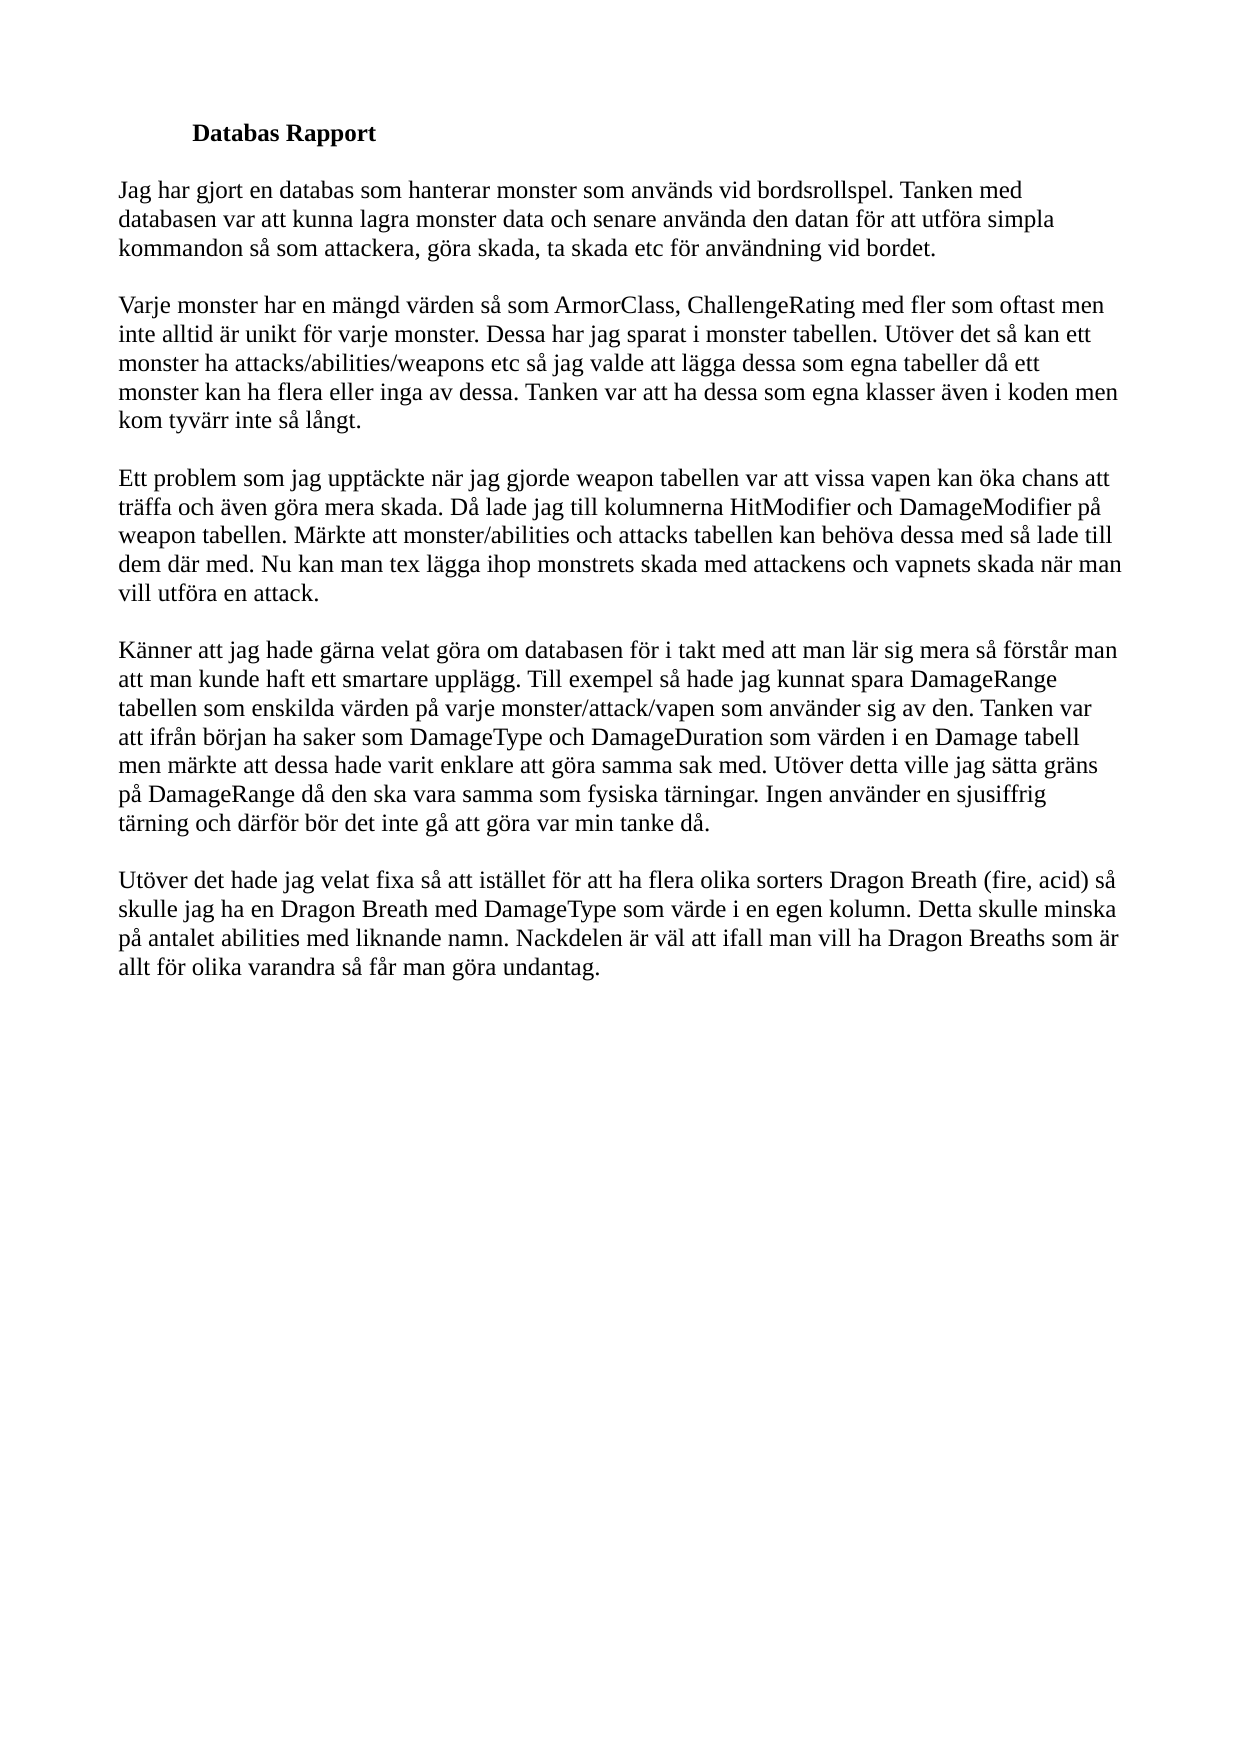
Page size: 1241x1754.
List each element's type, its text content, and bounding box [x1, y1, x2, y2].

text Databas Rapport [118, 118, 1122, 147]
text Ett problem som jag upptäckte när jag gjorde weapon tabellen var att vissa vapen kan öka chans att träffa och även göra mera skada. Då lade jag till kolumnerna HitModifier och DamageModifier på weapon tabellen. Märkte att monster/abilities och attacks tabellen kan behöva dessa med så lade till dem där med. Nu kan man tex lägga ihop monstrets skada med attackens och vapnets skada när man vill utföra en attack. [118, 463, 1122, 607]
text Jag har gjort en databas som hanterar monster som används vid bordsrollspel. Tanken med databasen var att kunna lagra monster data och senare använda den datan för att utföra simpla kommandon så som attackera, göra skada, ta skada etc för användning vid bordet. [118, 176, 1122, 262]
text Känner att jag hade gärna velat göra om databasen för i takt med att man lär sig mera så förstår man att man kunde haft ett smartare upplägg. Till exempel så hade jag kunnat spara DamageRange tabellen som enskilda värden på varje monster/attack/vapen som använder sig av den. Tanken var att ifrån början ha saker som DamageType och DamageDuration som värden i en Damage tabell men märkte att dessa hade varit enklare att göra samma sak med. Utöver detta ville jag sätta gräns på DamageRange då den ska vara samma som fysiska tärningar. Ingen använder en sjusiffrig tärning och därför bör det inte gå att göra var min tanke då. [118, 636, 1122, 837]
text Varje monster har en mängd värden så som ArmorClass, ChallengeRating med fler som oftast men inte alltid är unikt för varje monster. Dessa har jag sparat i monster tabellen. Utöver det så kan ett monster ha attacks/abilities/weapons etc så jag valde att lägga dessa som egna tabeller då ett monster kan ha flera eller inga av dessa. Tanken var att ha dessa som egna klasser även i koden men kom tyvärr inte så långt. [118, 291, 1122, 434]
text Utöver det hade jag velat fixa så att istället för att ha flera olika sorters Dragon Breath (fire, acid) så skulle jag ha en Dragon Breath med DamageType som värde i en egen kolumn. Detta skulle minska på antalet abilities med liknande namn. Nackdelen är väl att ifall man vill ha Dragon Breaths som är allt för olika varandra så får man göra undantag. [118, 866, 1122, 981]
